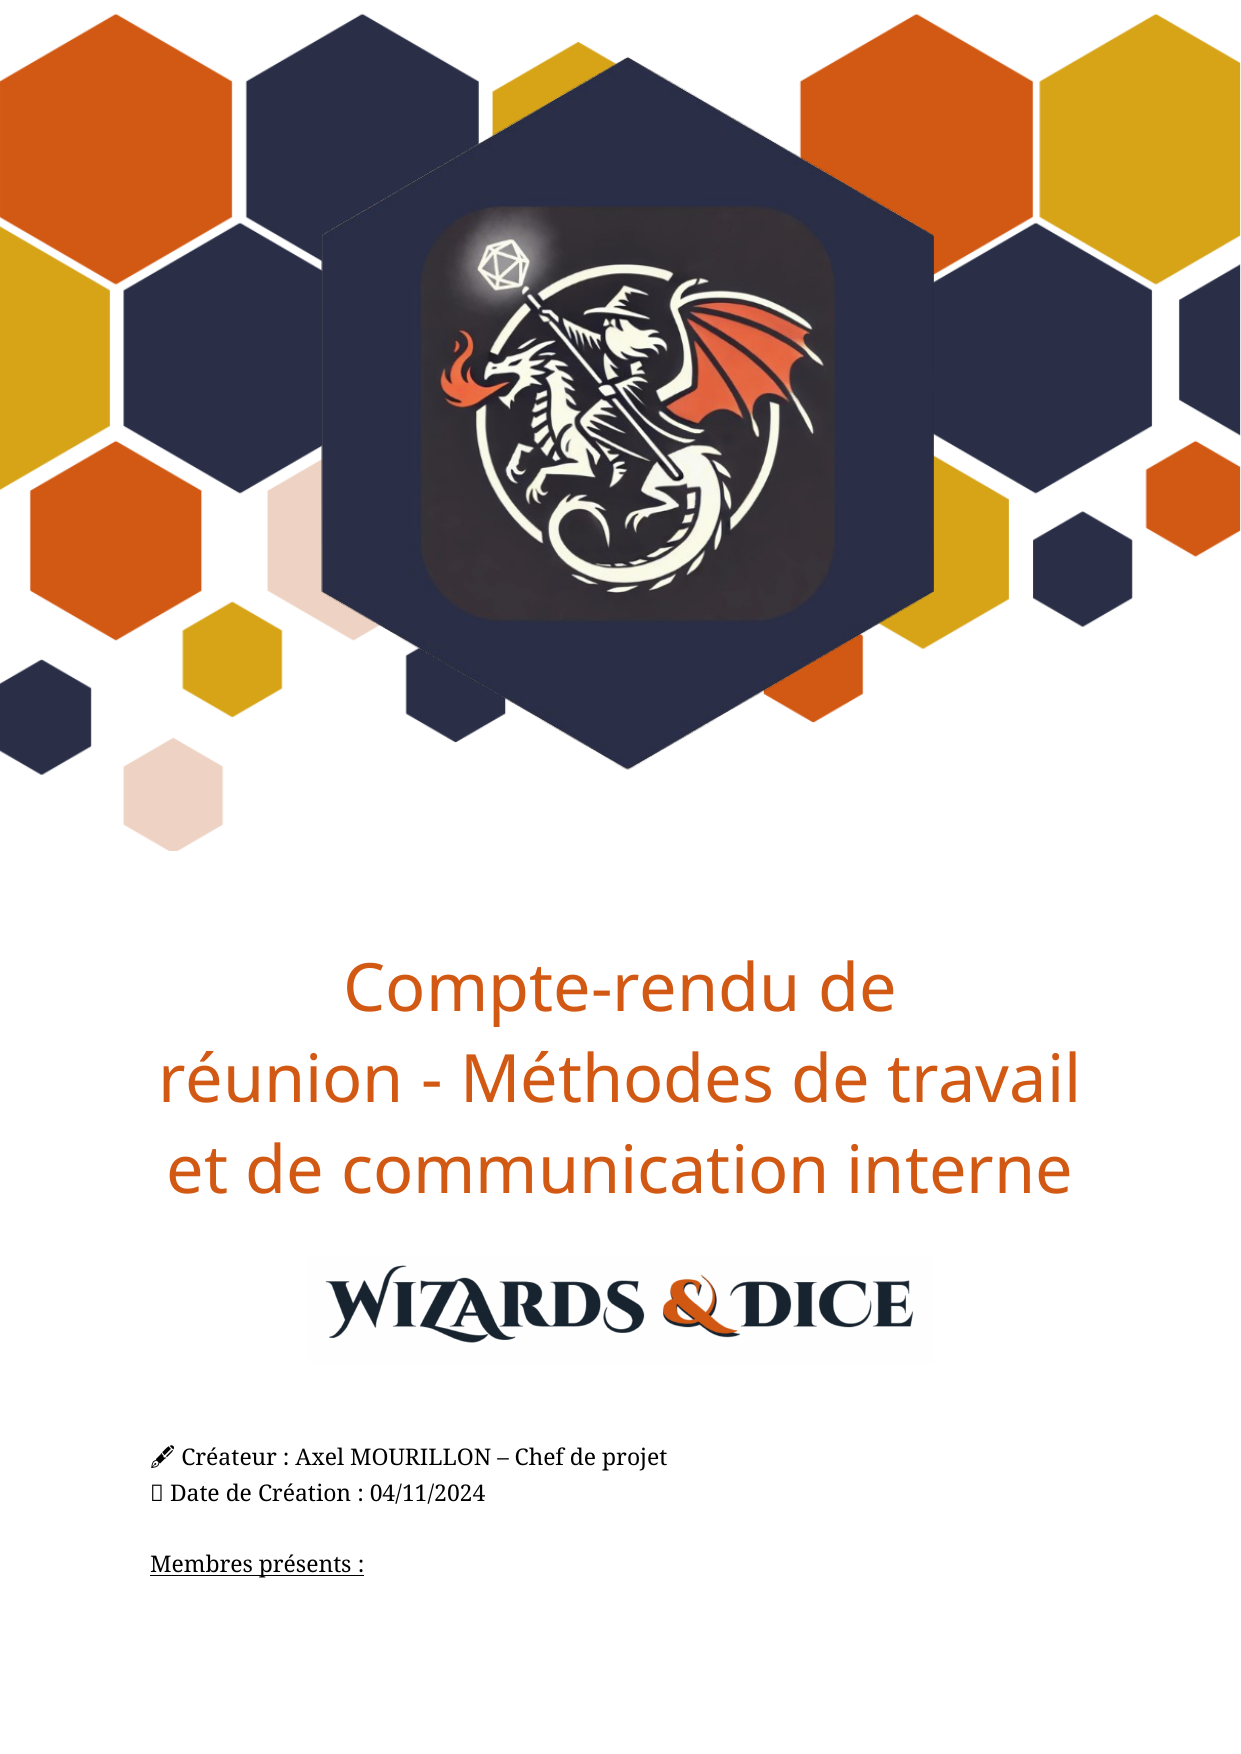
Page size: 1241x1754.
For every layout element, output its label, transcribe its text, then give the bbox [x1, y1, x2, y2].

picture [0, 0, 1241, 851]
text 📅 Date de Création : 04/11/2024 [150, 1477, 1090, 1508]
picture [307, 1255, 934, 1364]
text Membres présents : [150, 1548, 1090, 1580]
text 🖋️ Créateur : Axel MOURILLON – Chef de projet [150, 1441, 1090, 1472]
title Compte-rendu de réunion - Méthodes de travail et de communication interne [150, 941, 1090, 1213]
